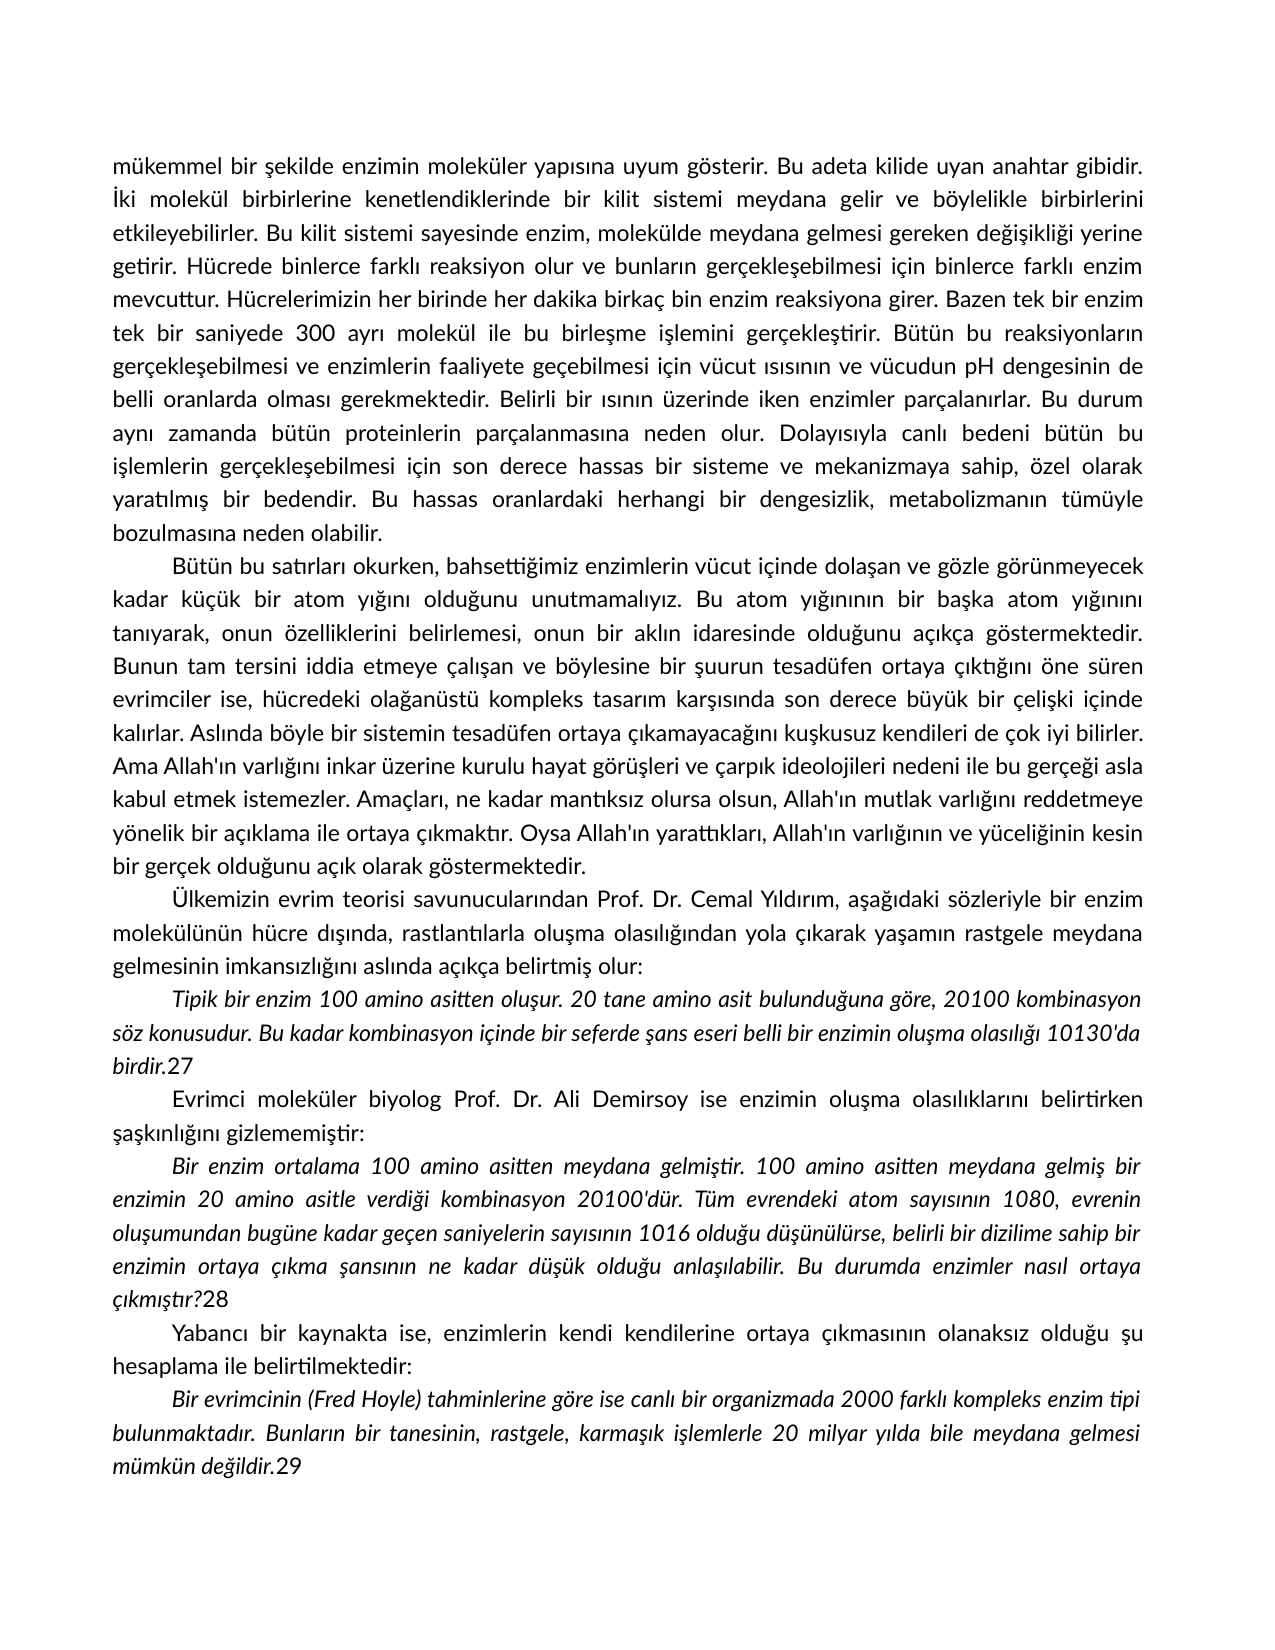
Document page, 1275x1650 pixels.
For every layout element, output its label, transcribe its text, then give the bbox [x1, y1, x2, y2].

text Evrimci moleküler biyolog Prof. Dr. Ali Demirsoy ise enzimin oluşma olasılıklarını belirtirken şaşkınlığını gizlememiştir: [112, 1081, 1145, 1148]
text mükemmel bir şekilde enzimin moleküler yapısına uyum gösterir. Bu adeta kilide uyan anahtar gibidir. İki molekül birbirlerine kenetlendiklerinde bir kilit sistemi meydana gelir ve böylelikle birbirlerini etkileyebilirler. Bu kilit sistemi sayesinde enzim, molekülde meydana gelmesi gereken değişikliği yerine getirir. Hücrede binlerce farklı reaksiyon olur ve bunların gerçekleşebilmesi için binlerce farklı enzim mevcuttur. Hücrelerimizin her birinde her dakika birkaç bin enzim reaksiyona girer. Bazen tek bir enzim tek bir saniyede 300 ayrı molekül ile bu birleşme işlemini gerçekleştirir. Bütün bu reaksiyonların gerçekleşebilmesi ve enzimlerin faaliyete geçebilmesi için vücut ısısının ve vücudun pH dengesinin de belli oranlarda olması gerekmektedir. Belirli bir ısının üzerinde iken enzimler parçalanırlar. Bu durum aynı zamanda bütün proteinlerin parçalanmasına neden olur. Dolayısıyla canlı bedeni bütün bu işlemlerin gerçekleşebilmesi için son derece hassas bir sisteme ve mekanizmaya sahip, özel olarak yaratılmış bir bedendir. Bu hassas oranlardaki herhangi bir dengesizlik, metabolizmanın tümüyle bozulmasına neden olabilir. [112, 148, 1145, 548]
text Yabancı bir kaynakta ise, enzimlerin kendi kendilerine ortaya çıkmasının olanaksız olduğu şu hesaplama ile belirtilmektedir: [112, 1314, 1145, 1381]
text Bir enzim ortalama 100 amino asitten meydana gelmiştir. 100 amino asitten meydana gelmiş bir enzimin 20 amino asitle verdiği kombinasyon 20100'dür. Tüm evrendeki atom sayısının 1080, evrenin oluşumundan bugüne kadar geçen saniyelerin sayısının 1016 olduğu düşünülürse, belirli bir dizilime sahip bir enzimin ortaya çıkma şansının ne kadar düşük olduğu anlaşılabilir. Bu durumda enzimler nasıl ortaya çıkmıştır?28 [112, 1148, 1145, 1314]
text Bir evrimcinin (Fred Hoyle) tahminlerine göre ise canlı bir organizmada 2000 farklı kompleks enzim tipi bulunmaktadır. Bunların bir tanesinin, rastgele, karmaşık işlemlerle 20 milyar yılda bile meydana gelmesi mümkün değildir.29 [112, 1381, 1145, 1481]
text Ülkemizin evrim teorisi savunucularından Prof. Dr. Cemal Yıldırım, aşağıdaki sözleriyle bir enzim molekülünün hücre dışında, rastlantılarla oluşma olasılığından yola çıkarak yaşamın rastgele meydana gelmesinin imkansızlığını aslında açıkça belirtmiş olur: [112, 881, 1145, 981]
text Bütün bu satırları okurken, bahsettiğimiz enzimlerin vücut içinde dolaşan ve gözle görünmeyecek kadar küçük bir atom yığını olduğunu unutmamalıyız. Bu atom yığınının bir başka atom yığınını tanıyarak, onun özelliklerini belirlemesi, onun bir aklın idaresinde olduğunu açıkça göstermektedir. Bunun tam tersini iddia etmeye çalışan ve böylesine bir şuurun tesadüfen ortaya çıktığını öne süren evrimciler ise, hücredeki olağanüstü kompleks tasarım karşısında son derece büyük bir çelişki içinde kalırlar. Aslında böyle bir sistemin tesadüfen ortaya çıkamayacağını kuşkusuz kendileri de çok iyi bilirler. Ama Allah'ın varlığını inkar üzerine kurulu hayat görüşleri ve çarpık ideolojileri nedeni ile bu gerçeği asla kabul etmek istemezler. Amaçları, ne kadar mantıksız olursa olsun, Allah'ın mutlak varlığını reddetmeye yönelik bir açıklama ile ortaya çıkmaktır. Oysa Allah'ın yarattıkları, Allah'ın varlığının ve yüceliğinin kesin bir gerçek olduğunu açık olarak göstermektedir. [112, 548, 1145, 881]
text Tipik bir enzim 100 amino asitten oluşur. 20 tane amino asit bulunduğuna göre, 20100 kombinasyon söz konusudur. Bu kadar kombinasyon içinde bir seferde şans eseri belli bir enzimin oluşma olasılığı 10130'da birdir.27 [112, 981, 1145, 1081]
